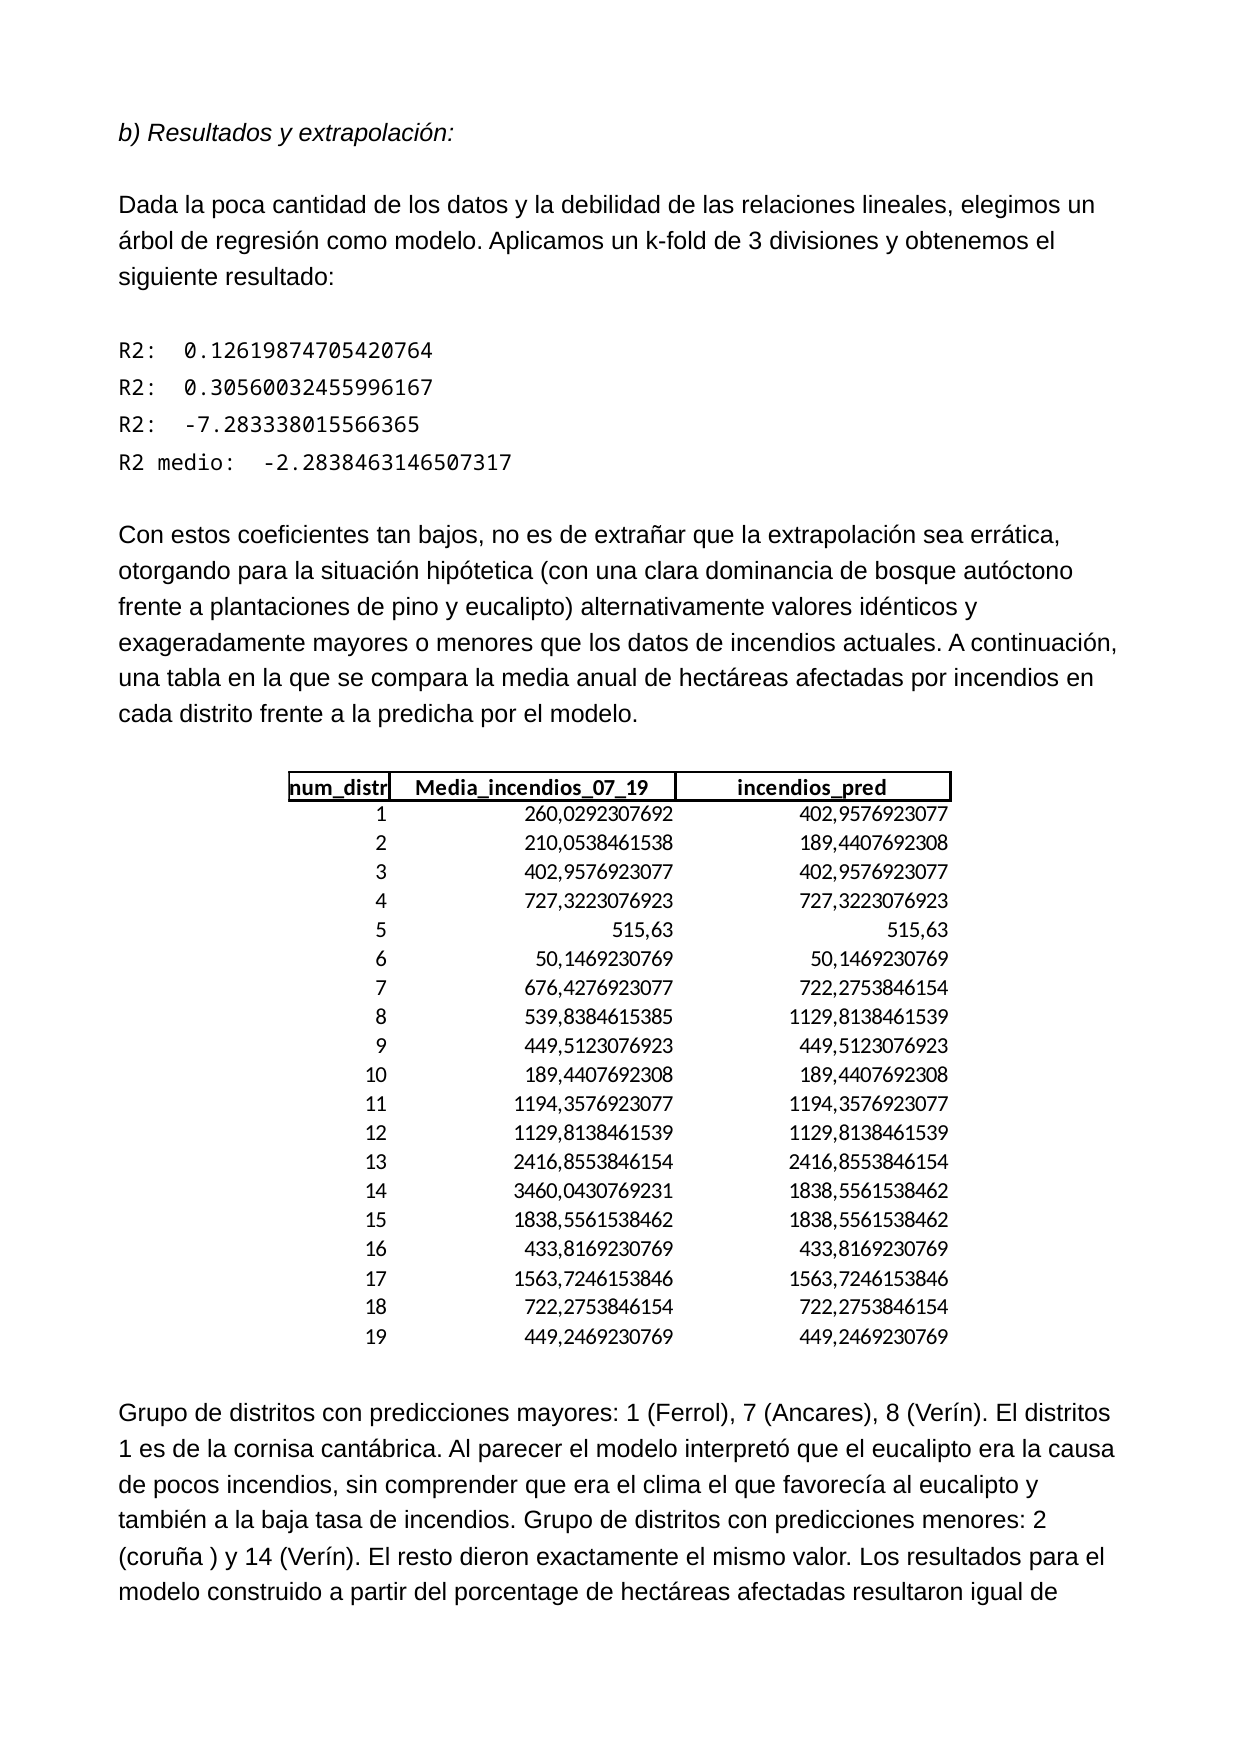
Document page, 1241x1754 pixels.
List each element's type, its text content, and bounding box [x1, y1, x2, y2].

text Grupo de distritos con predicciones mayores: 1 (Ferrol), 7 (Ancares), 8 (Verín). El distritos 1 es de la cornisa cantábrica. Al parecer el modelo interpretó que el eucalipto era la causa de pocos incendios, sin comprender que era el clima el que favorecía al eucalipto y también a la baja tasa de incendios. Grupo de distritos con predicciones menores: 2 (coruña ) y 14 (Verín). El resto dieron exactamente el mismo valor. Los resultados para el modelo construido a partir del porcentage de hectáreas afectadas resultaron igual de [118, 1398, 1122, 1606]
text R2: 0.12619874705420764 [118, 335, 1122, 365]
text Con estos coeficientes tan bajos, no es de extrañar que la extrapolación sea errática, otorgando para la situación hipótetica (con una clara dominancia de bosque autóctono frente a plantaciones de pino y eucalipto) alternativamente valores idénticos y exageradamente mayores o menores que los datos de incendios actuales. A continuación, una tabla en la que se compara la media anual de hectáreas afectadas por incendios en cada distrito frente a la predicha por el modelo. [118, 520, 1122, 728]
text b) Resultados y extrapolación: [118, 118, 1122, 147]
text R2: 0.30560032455996167 [118, 372, 1122, 402]
text Dada la poca cantidad de los datos y la debilidad de las relaciones lineales, elegimos un árbol de regresión como modelo. Aplicamos un k-fold de 3 divisiones y obtenemos el siguiente resultado: [118, 190, 1122, 291]
text R2 medio: -2.2838463146507317 [118, 447, 1122, 476]
text R2: -7.283338015566365 [118, 409, 1122, 439]
